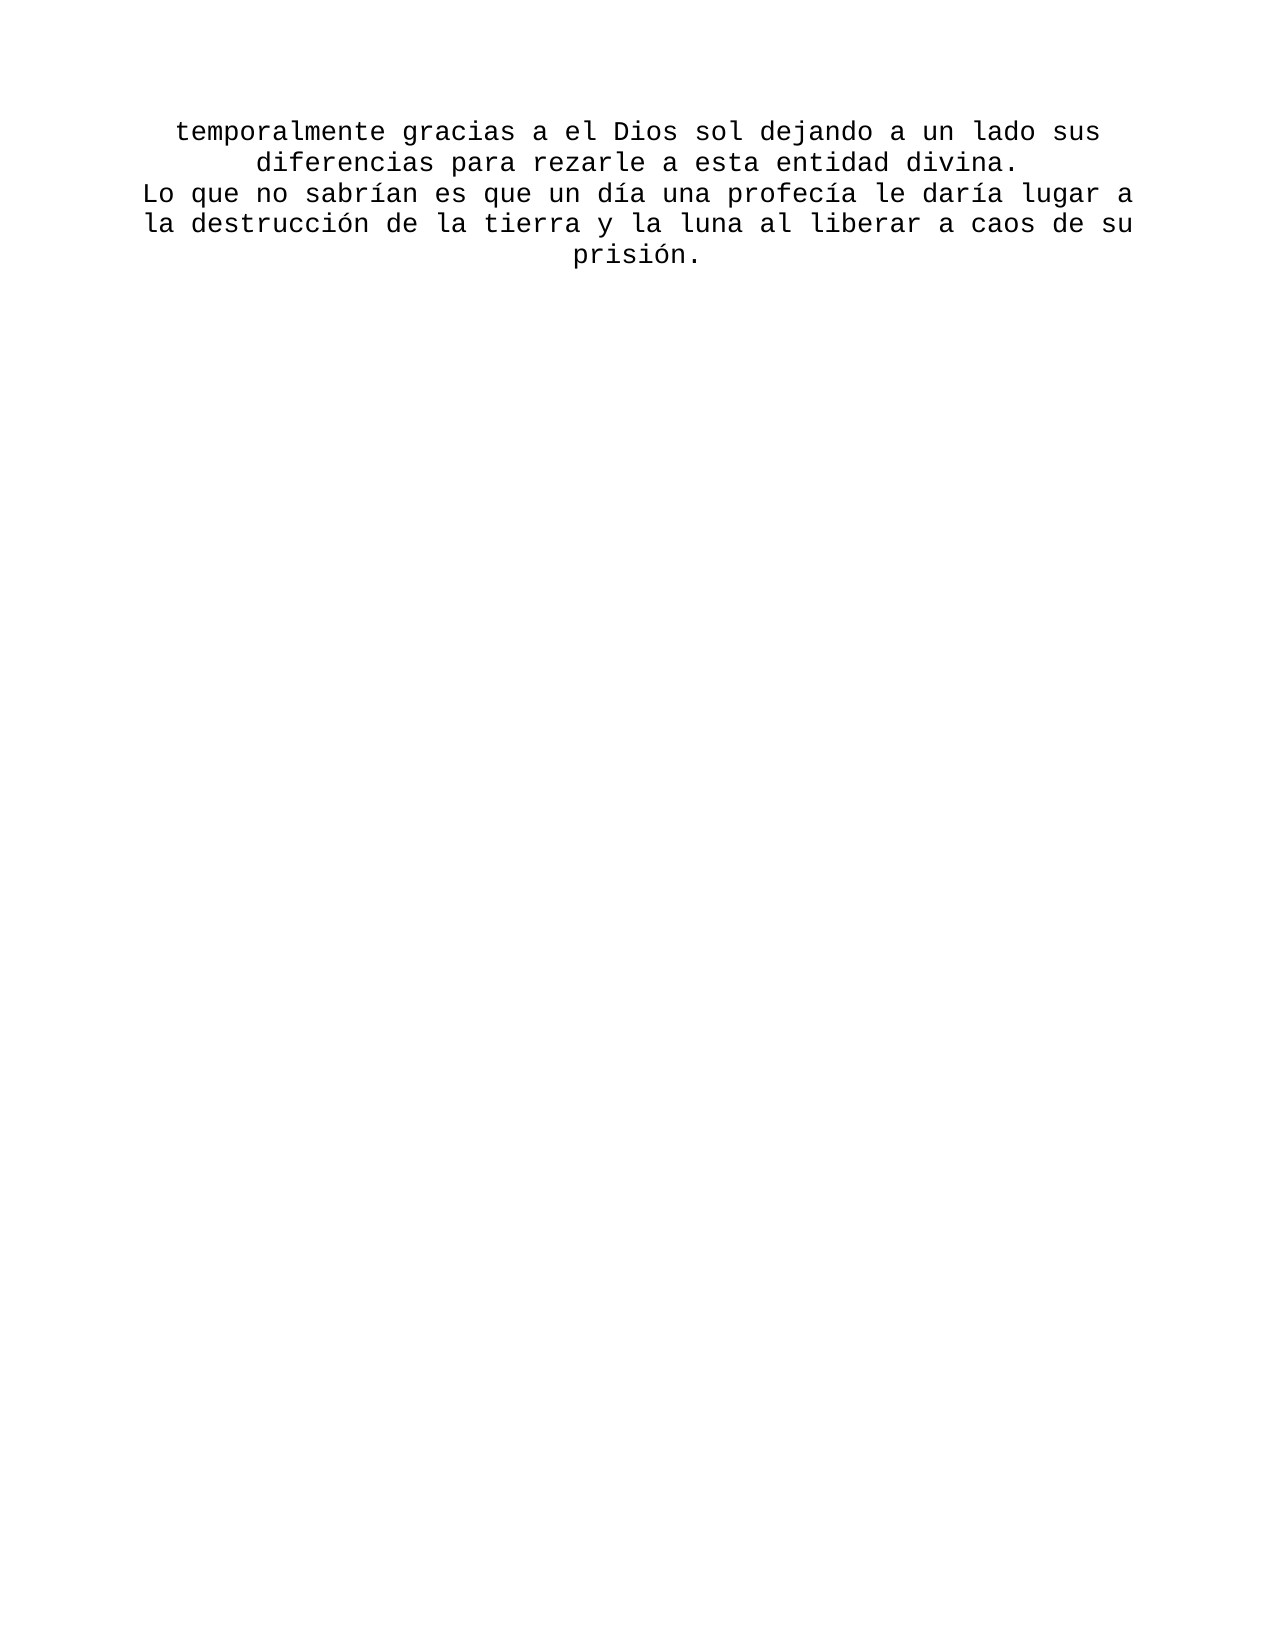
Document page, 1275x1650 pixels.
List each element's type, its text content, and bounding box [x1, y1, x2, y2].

text temporalmente gracias a el Dios sol dejando a un lado sus diferencias para rezarle a esta entidad divina. [118, 118, 1157, 179]
text Lo que no sabrían es que un día una profecía le daría lugar a la destrucción de la tierra y la luna al liberar a caos de su prisión. [118, 179, 1157, 272]
